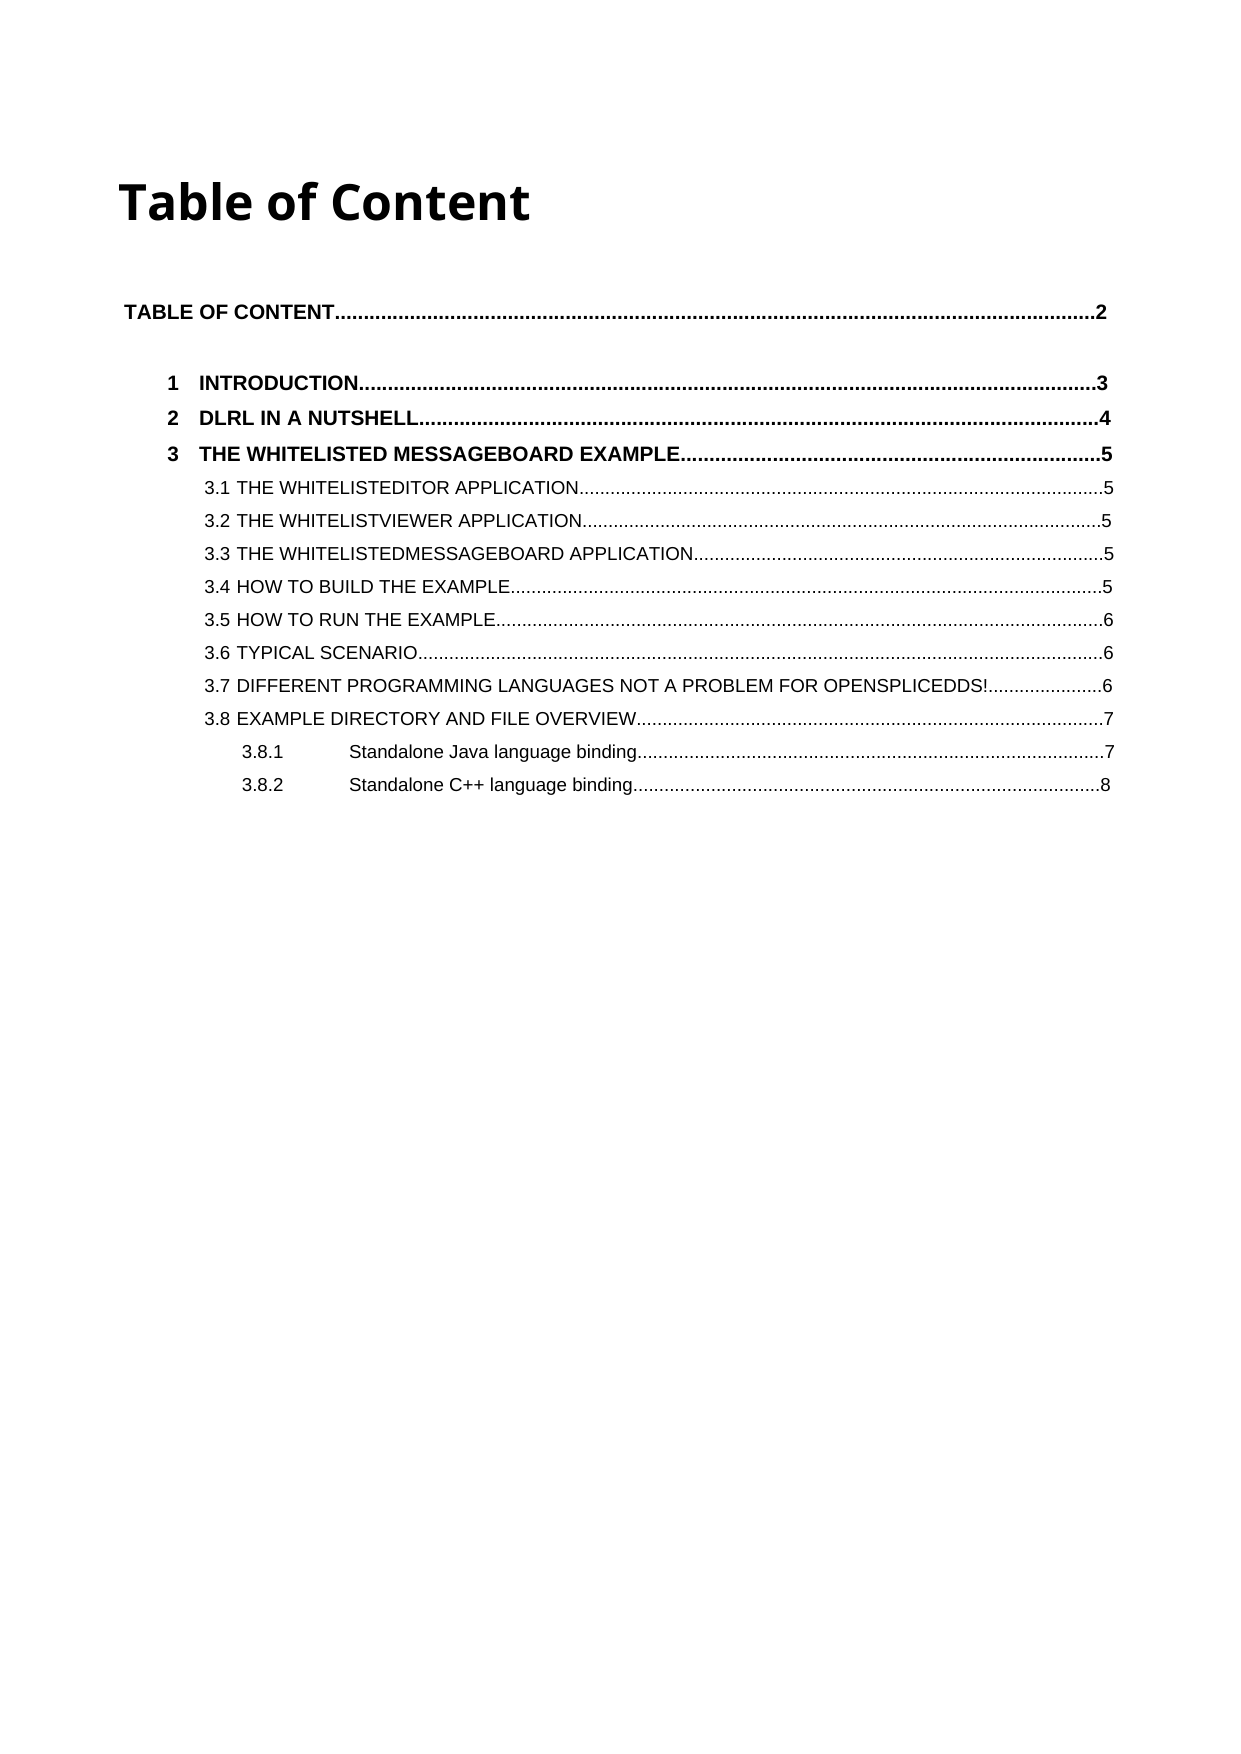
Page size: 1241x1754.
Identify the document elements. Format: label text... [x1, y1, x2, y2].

table_cell Standalone C++ language binding..........................................................................................8 [118, 769, 1122, 802]
table_cell DLRL IN A NUTSHELL......................................................................................................................4 [118, 401, 1122, 436]
table_header TABLE OF CONTENT....................................................................................................................................2 [118, 294, 1122, 330]
table_cell Standalone Java language binding..........................................................................................7 [118, 736, 1122, 768]
text Table of Content [118, 167, 1122, 235]
table_cell HOW TO BUILD THE EXAMPLE..................................................................................................................5 [118, 570, 1122, 603]
table_cell THE WHITELISTEDMESSAGEBOARD APPLICATION...............................................................................5 [118, 538, 1122, 570]
table_cell THE WHITELISTEDITOR APPLICATION.....................................................................................................5 [118, 471, 1122, 504]
table_cell THE WHITELISTED MESSAGEBOARD EXAMPLE.........................................................................5 [118, 436, 1122, 471]
table_cell EXAMPLE DIRECTORY AND FILE OVERVIEW..........................................................................................7 [118, 703, 1122, 736]
table_cell TYPICAL SCENARIO....................................................................................................................................6 [118, 636, 1122, 669]
table_cell INTRODUCTION................................................................................................................................3 [118, 365, 1122, 401]
table_cell DIFFERENT PROGRAMMING LANGUAGES NOT A PROBLEM FOR OPENSPLICEDDS!......................6 [118, 670, 1122, 702]
table_cell THE WHITELISTVIEWER APPLICATION....................................................................................................5 [118, 504, 1122, 537]
table_cell HOW TO RUN THE EXAMPLE.....................................................................................................................6 [118, 604, 1122, 636]
table_cell [118, 330, 1122, 365]
